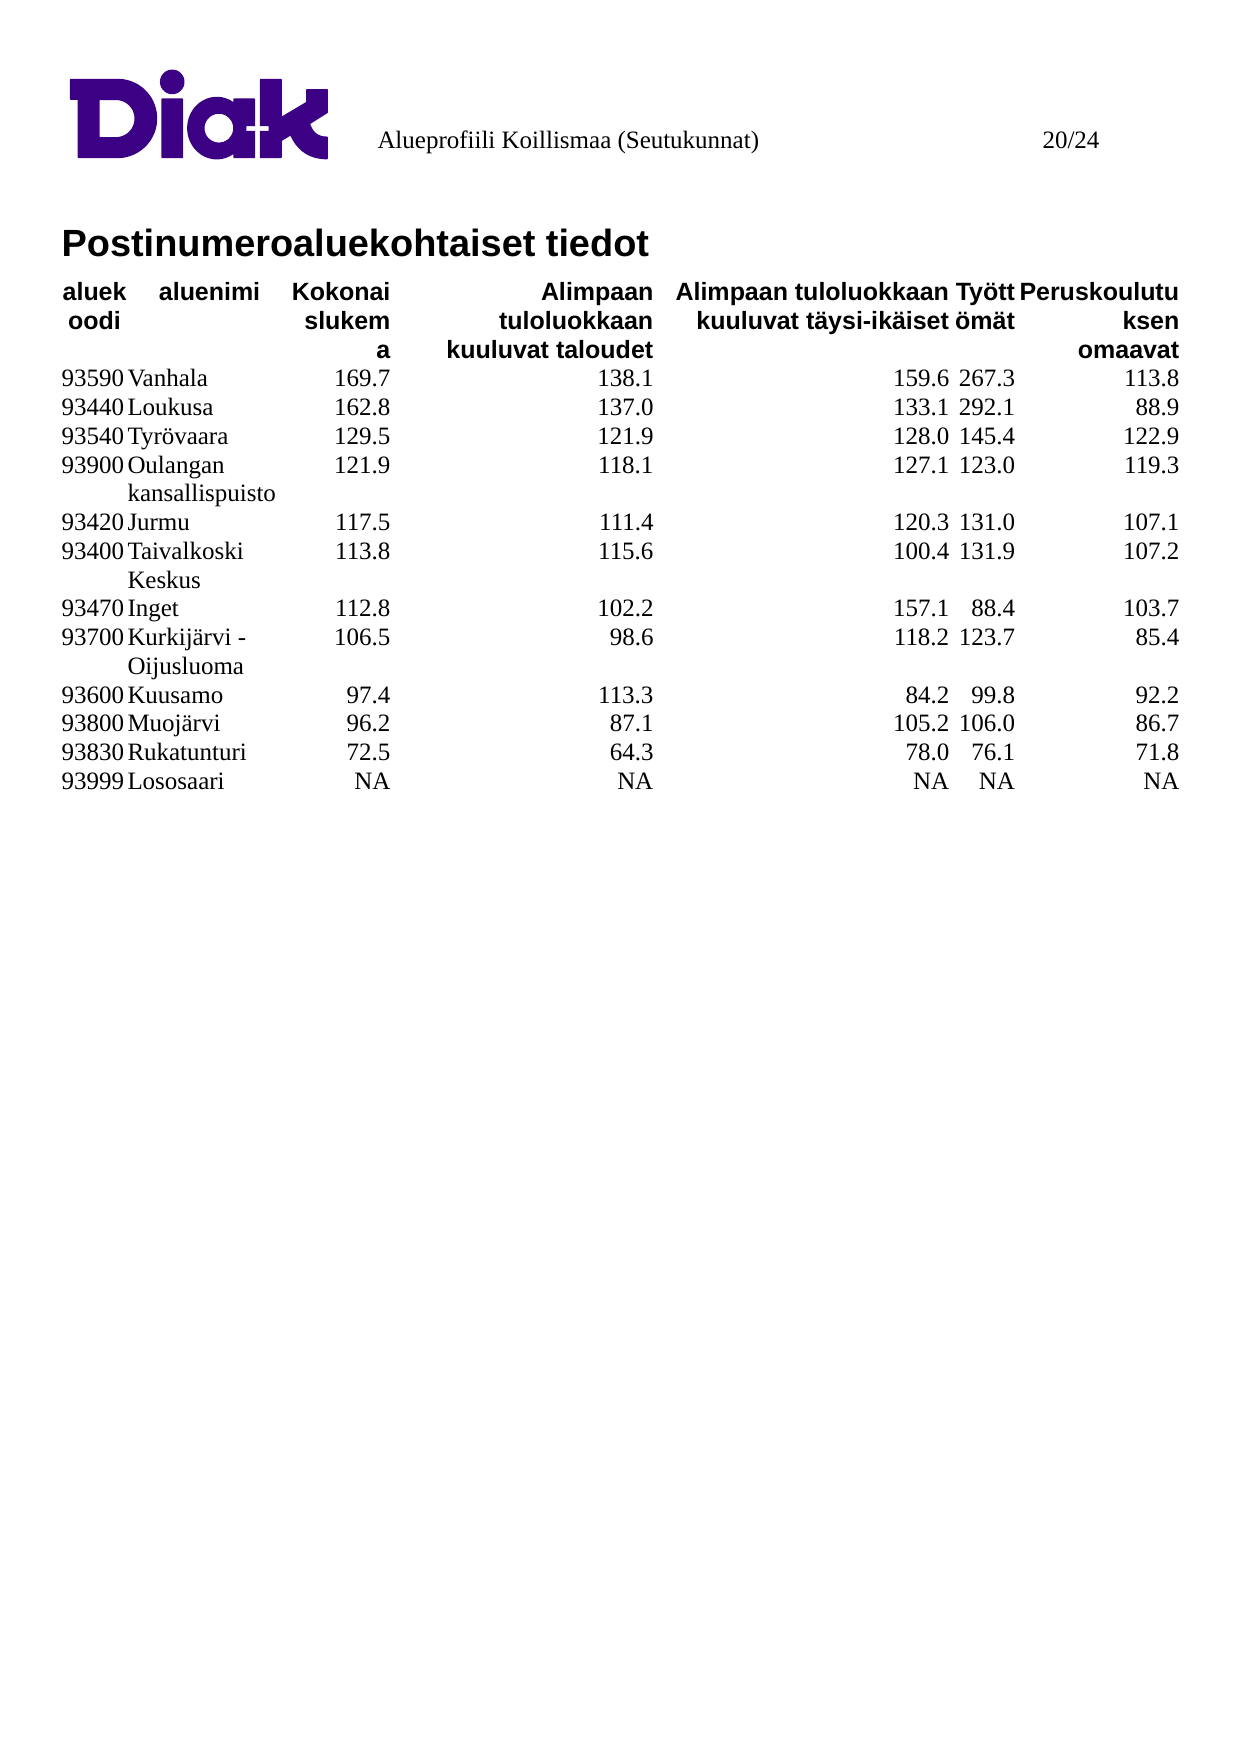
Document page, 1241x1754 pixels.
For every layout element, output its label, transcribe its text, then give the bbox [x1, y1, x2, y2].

table_cell 121.9 [291, 450, 390, 507]
table_cell 105.2 [653, 709, 949, 737]
table_cell Jurmu [127, 507, 291, 536]
table_cell 129.5 [291, 421, 390, 450]
table_cell 115.6 [390, 536, 653, 593]
table_cell 98.6 [390, 622, 653, 680]
table_cell 292.1 [949, 392, 1015, 421]
table_header Kokonaislukema [291, 277, 390, 363]
table_cell Taivalkoski Keskus [127, 536, 291, 593]
table_cell 92.2 [1015, 680, 1179, 708]
table_cell 99.8 [949, 680, 1015, 708]
table_cell 86.7 [1015, 709, 1179, 737]
table_cell NA [653, 766, 949, 795]
table_cell 113.8 [291, 536, 390, 593]
table_cell 84.2 [653, 680, 949, 708]
table_cell Rukatunturi [127, 737, 291, 766]
table_cell 78.0 [653, 737, 949, 766]
table_cell NA [949, 766, 1015, 795]
table_header aluenimi [127, 277, 291, 363]
table_cell 133.1 [653, 392, 949, 421]
table_cell 85.4 [1015, 622, 1179, 680]
table_cell 93600 [61, 680, 127, 708]
table_cell Oulangan kansallispuisto [127, 450, 291, 507]
table_cell 107.1 [1015, 507, 1179, 536]
table_cell 88.9 [1015, 392, 1179, 421]
table_cell 112.8 [291, 594, 390, 622]
table_cell Muojärvi [127, 709, 291, 737]
subtitle Postinumeroaluekohtaiset tiedot [61, 221, 1179, 265]
table_cell 64.3 [390, 737, 653, 766]
table_cell Loukusa [127, 392, 291, 421]
table_cell 123.0 [949, 450, 1015, 507]
table_cell 102.2 [390, 594, 653, 622]
table_cell 113.3 [390, 680, 653, 708]
table_cell 117.5 [291, 507, 390, 536]
table_cell 118.2 [653, 622, 949, 680]
table_cell 93540 [61, 421, 127, 450]
table_cell 162.8 [291, 392, 390, 421]
table_cell 159.6 [653, 364, 949, 392]
table_cell 93470 [61, 594, 127, 622]
table_cell 93400 [61, 536, 127, 593]
table_cell 107.2 [1015, 536, 1179, 593]
table_cell 145.4 [949, 421, 1015, 450]
table_cell 103.7 [1015, 594, 1179, 622]
table_cell 267.3 [949, 364, 1015, 392]
table_cell 106.5 [291, 622, 390, 680]
table_cell 93800 [61, 709, 127, 737]
table_header Alimpaan tuloluokkaan kuuluvat taloudet [390, 277, 653, 363]
table_cell 137.0 [390, 392, 653, 421]
table_cell 121.9 [390, 421, 653, 450]
table_cell 100.4 [653, 536, 949, 593]
table_cell 169.7 [291, 364, 390, 392]
table_cell NA [390, 766, 653, 795]
table_cell 131.0 [949, 507, 1015, 536]
table_cell 93900 [61, 450, 127, 507]
table_cell 118.1 [390, 450, 653, 507]
table_cell 97.4 [291, 680, 390, 708]
table_cell 123.7 [949, 622, 1015, 680]
table_cell NA [1015, 766, 1179, 795]
table_cell 106.0 [949, 709, 1015, 737]
table_cell 120.3 [653, 507, 949, 536]
table_cell Kurkijärvi - Oijusluoma [127, 622, 291, 680]
table_cell 111.4 [390, 507, 653, 536]
table_cell 87.1 [390, 709, 653, 737]
table_header aluekoodi [61, 277, 127, 363]
table_cell Vanhala [127, 364, 291, 392]
table_cell 93590 [61, 364, 127, 392]
table_cell 119.3 [1015, 450, 1179, 507]
table_cell NA [291, 766, 390, 795]
table_cell 131.9 [949, 536, 1015, 593]
table_cell 127.1 [653, 450, 949, 507]
table_cell 88.4 [949, 594, 1015, 622]
table_cell Inget [127, 594, 291, 622]
table_header Työttömät [949, 277, 1015, 363]
table_cell 72.5 [291, 737, 390, 766]
table_cell 93420 [61, 507, 127, 536]
table_cell 93999 [61, 766, 127, 795]
table_cell 113.8 [1015, 364, 1179, 392]
table_header Peruskoulutuksen omaavat [1015, 277, 1179, 363]
table_cell 71.8 [1015, 737, 1179, 766]
table_cell 96.2 [291, 709, 390, 737]
table_cell Kuusamo [127, 680, 291, 708]
table_cell 76.1 [949, 737, 1015, 766]
table_cell Lososaari [127, 766, 291, 795]
table_cell 93440 [61, 392, 127, 421]
table_cell 122.9 [1015, 421, 1179, 450]
table_cell 93700 [61, 622, 127, 680]
table_cell Tyrövaara [127, 421, 291, 450]
table_cell 93830 [61, 737, 127, 766]
table_cell 128.0 [653, 421, 949, 450]
table_cell 157.1 [653, 594, 949, 622]
table_cell 138.1 [390, 364, 653, 392]
table_header Alimpaan tuloluokkaan kuuluvat täysi-ikäiset [653, 277, 949, 363]
